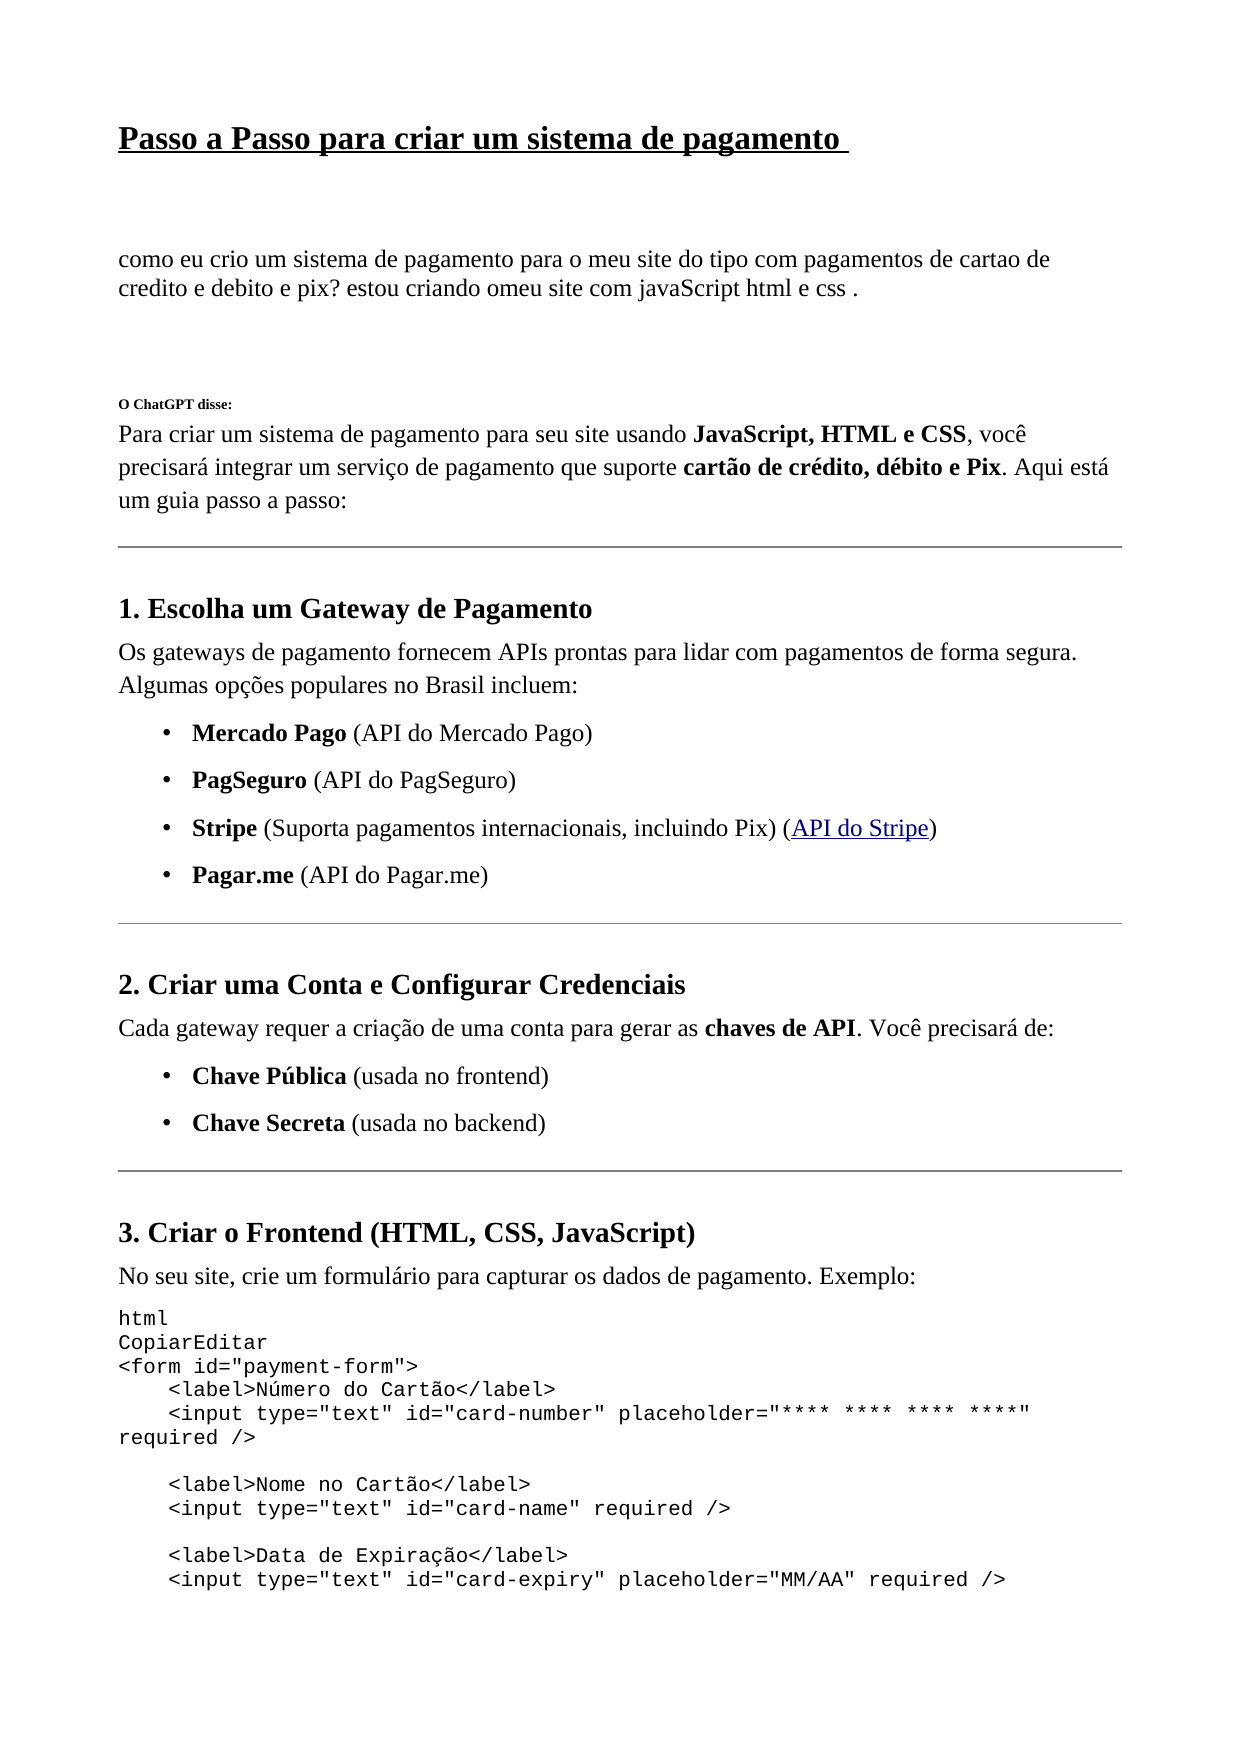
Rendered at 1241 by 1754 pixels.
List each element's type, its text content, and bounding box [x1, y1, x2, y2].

list Pagar.me (API do Pagar.me) [162, 861, 1122, 889]
list Chave Pública (usada no frontend) [162, 1061, 1122, 1089]
text <input type="text" id="card-number" placeholder="**** **** **** ****" required /> [118, 1403, 1122, 1450]
list Mercado Pago (API do Mercado Pago) [162, 718, 1122, 747]
list Stripe (Suporta pagamentos internacionais, incluindo Pix) (API do Stripe) [162, 813, 1122, 842]
list Chave Secreta (usada no backend) [162, 1108, 1122, 1137]
subtitle 1. Escolha um Gateway de Pagamento [118, 591, 1122, 625]
subtitle O ChatGPT disse: [118, 396, 1122, 412]
text <input type="text" id="card-expiry" placeholder="MM/AA" required /> [118, 1568, 1122, 1592]
text CopiarEditar [118, 1332, 1122, 1356]
text <label>Número do Cartão</label> [118, 1379, 1122, 1403]
text <label>Nome no Cartão</label> [118, 1474, 1122, 1498]
text html [118, 1308, 1122, 1332]
subtitle 2. Criar uma Conta e Configurar Credenciais [118, 967, 1122, 1001]
text No seu site, crie um formulário para capturar os dados de pagamento. Exemplo: [118, 1261, 1122, 1289]
text Passo a Passo para criar um sistema de pagamento [118, 118, 1122, 156]
text Cada gateway requer a criação de uma conta para gerar as chaves de API. Você precisará de: [118, 1013, 1122, 1042]
text <label>Data de Expiração</label> [118, 1545, 1122, 1568]
list PagSeguro (API do PagSeguro) [162, 765, 1122, 794]
text Os gateways de pagamento fornecem APIs prontas para lidar com pagamentos de forma segura. Algumas opções populares no Brasil incluem: [118, 637, 1122, 699]
subtitle 3. Criar o Frontend (HTML, CSS, JavaScript) [118, 1215, 1122, 1248]
text como eu crio um sistema de pagamento para o meu site do tipo com pagamentos de cartao de credito e debito e pix? estou criando omeu site com javaScript html e css . [118, 244, 1122, 302]
text <input type="text" id="card-name" required /> [118, 1498, 1122, 1521]
text Para criar um sistema de pagamento para seu site usando JavaScript, HTML e CSS, você precisará integrar um serviço de pagamento que suporte cartão de crédito, débito e Pix. Aqui está um guia passo a passo: [118, 419, 1122, 513]
text <form id="payment-form"> [118, 1356, 1122, 1379]
